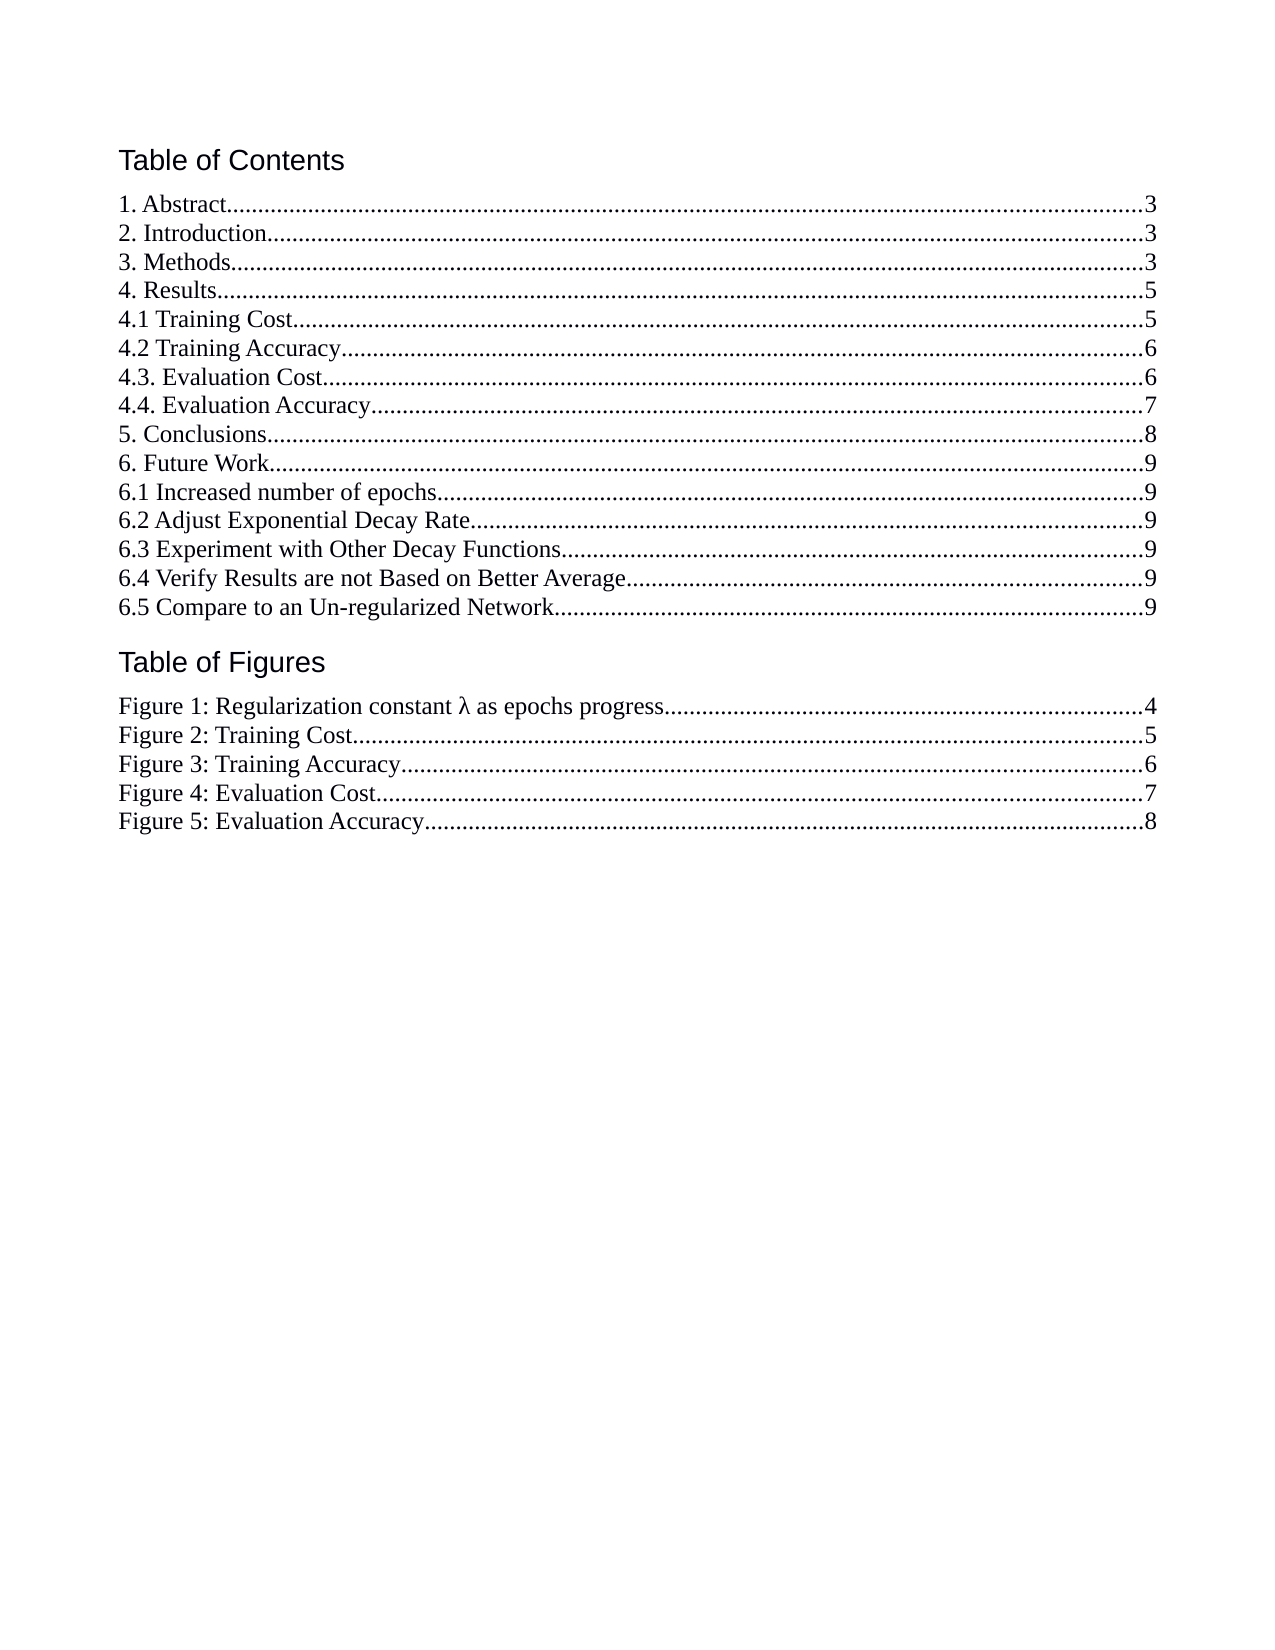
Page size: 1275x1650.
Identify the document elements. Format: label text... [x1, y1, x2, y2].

text 6. Future Work 9 [118, 448, 1157, 477]
text Figure 5: Evaluation Accuracy 8 [118, 806, 1157, 835]
text 2. Introduction 3 [118, 218, 1157, 247]
text 6.3 Experiment with Other Decay Functions 9 [118, 534, 1157, 563]
text Figure 3: Training Accuracy 6 [118, 749, 1157, 778]
text 4.4. Evaluation Accuracy 7 [118, 390, 1157, 419]
text 4.3. Evaluation Cost 6 [118, 362, 1157, 390]
text Figure 2: Training Cost 5 [118, 720, 1157, 749]
text Figure 4: Evaluation Cost 7 [118, 778, 1157, 806]
text 5. Conclusions 8 [118, 419, 1157, 448]
subtitle Table of Contents [118, 143, 1157, 177]
text 6.4 Verify Results are not Based on Better Average 9 [118, 563, 1157, 592]
text 6.5 Compare to an Un-regularized Network 9 [118, 592, 1157, 620]
text Figure 1: Regularization constant λ as epochs progress 4 [118, 691, 1157, 720]
text 4. Results 5 [118, 275, 1157, 304]
text 6.2 Adjust Exponential Decay Rate 9 [118, 505, 1157, 534]
text 3. Methods 3 [118, 247, 1157, 275]
text 4.2 Training Accuracy 6 [118, 333, 1157, 362]
text 6.1 Increased number of epochs 9 [118, 477, 1157, 505]
text 1. Abstract 3 [118, 189, 1157, 218]
text 4.1 Training Cost 5 [118, 304, 1157, 333]
subtitle Table of Figures [118, 645, 1157, 679]
